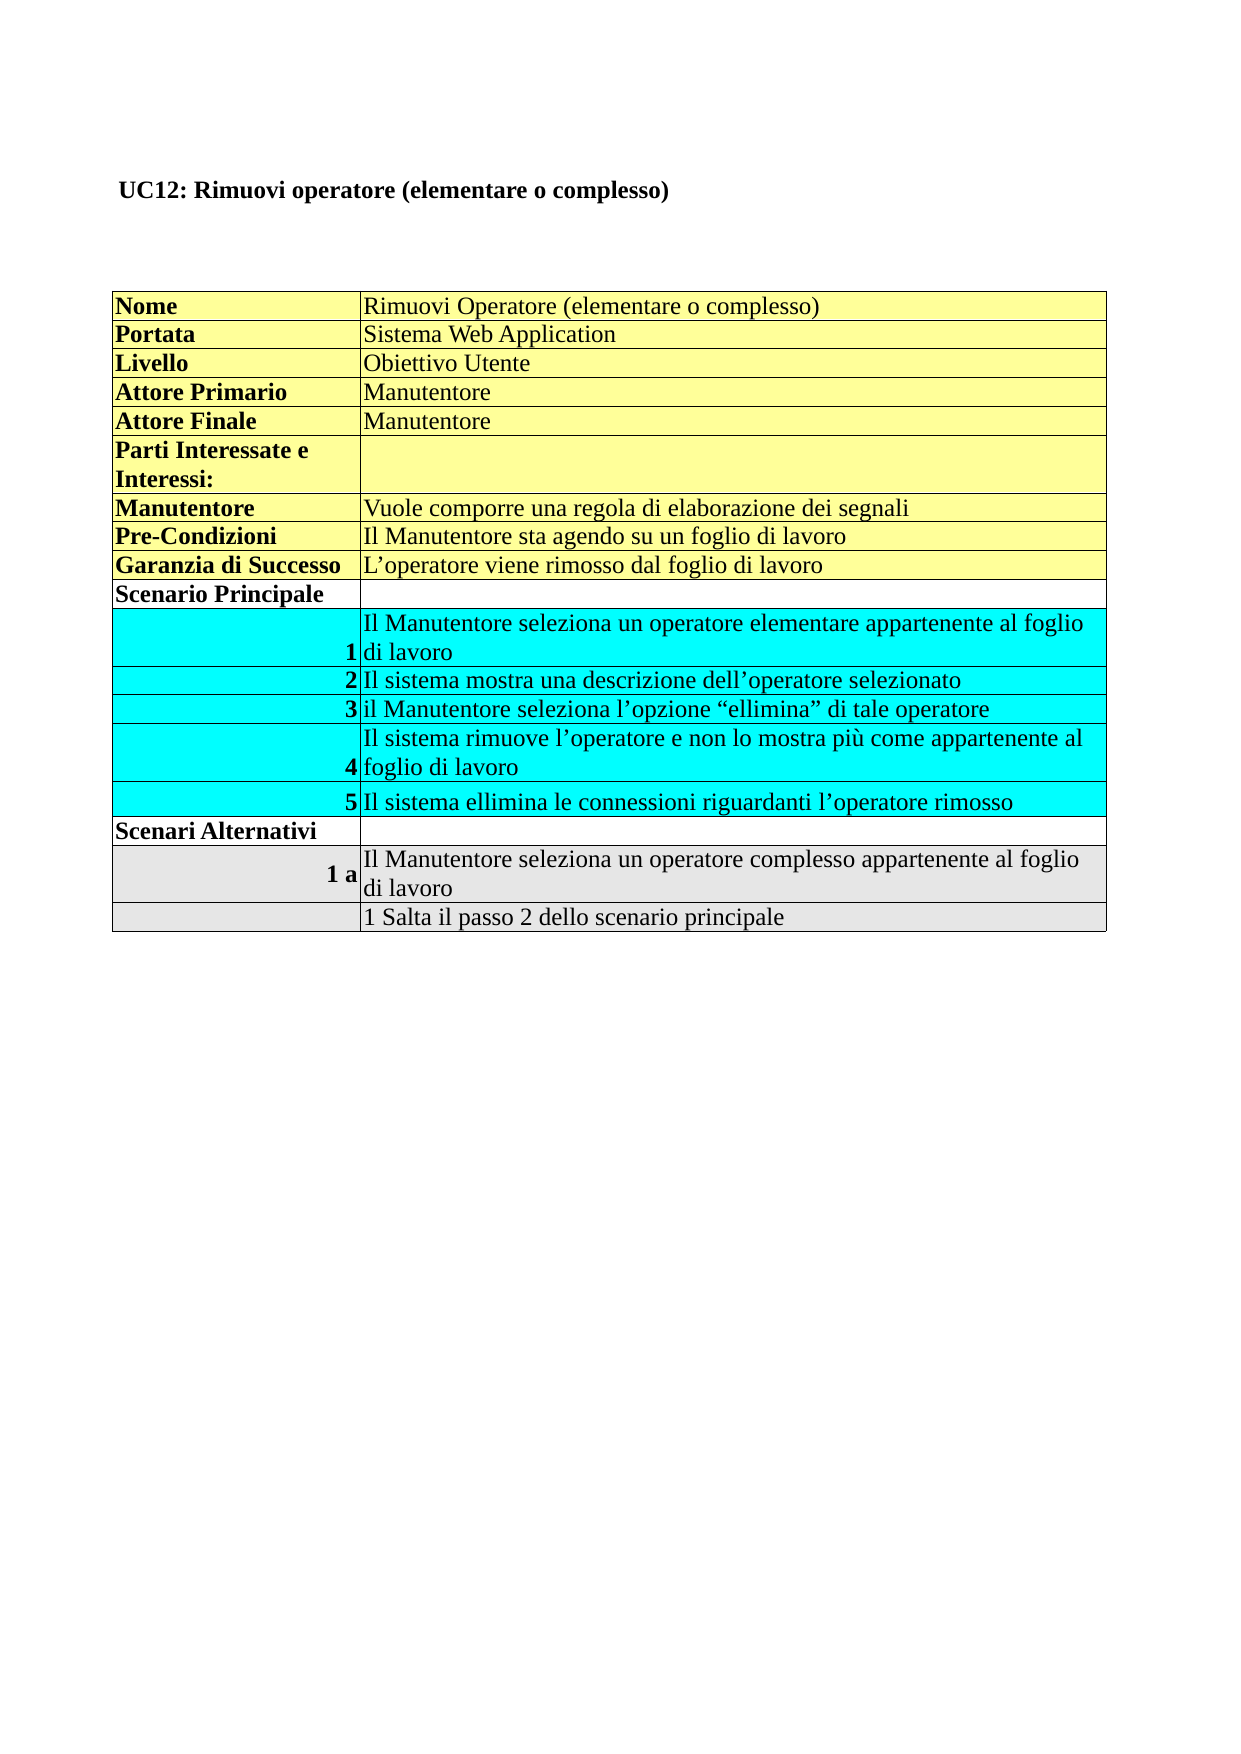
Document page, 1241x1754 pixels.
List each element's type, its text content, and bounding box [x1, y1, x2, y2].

table_header Nome [113, 292, 360, 319]
table_cell il Manutentore seleziona l’opzione “ellimina” di tale operatore [361, 695, 1106, 723]
table_cell Obiettivo Utente [361, 349, 1106, 377]
table_cell Manutentore [113, 494, 360, 521]
table_cell Garanzia di Successo [113, 551, 360, 579]
table_cell [113, 903, 360, 931]
table_cell [361, 436, 1106, 492]
table_cell 2 [113, 667, 360, 694]
table_cell Manutentore [361, 378, 1106, 406]
table_cell Attore Primario [113, 378, 360, 406]
table_cell Scenario Principale [113, 580, 360, 608]
table_header Rimuovi Operatore (elementare o complesso) [361, 292, 1106, 319]
table_cell Il Manutentore seleziona un operatore elementare appartenente al foglio di lavoro [361, 609, 1106, 666]
table_cell Il sistema mostra una descrizione dell’operatore selezionato [361, 667, 1106, 694]
table_cell 1 Salta il passo 2 dello scenario principale [361, 903, 1106, 931]
table_cell Attore Finale [113, 407, 360, 435]
table_cell Scenari Alternativi [113, 817, 360, 844]
table_cell Pre-Condizioni [113, 522, 360, 550]
table_cell Parti Interessate e Interessi: [113, 436, 360, 492]
table_cell 1 [113, 609, 360, 666]
table_cell Manutentore [361, 407, 1106, 435]
table_cell Il sistema ellimina le connessioni riguardanti l’operatore rimosso [361, 782, 1106, 816]
table_cell [361, 580, 1106, 608]
table_cell Vuole comporre una regola di elaborazione dei segnali [361, 494, 1106, 521]
table_cell Livello [113, 349, 360, 377]
table_cell Sistema Web Application [361, 321, 1106, 348]
table_cell [361, 817, 1106, 844]
table_cell 5 [113, 782, 360, 816]
table_cell 1 a [113, 846, 360, 902]
table_cell Il Manutentore sta agendo su un foglio di lavoro [361, 522, 1106, 550]
table_cell 3 [113, 695, 360, 723]
table_cell Il Manutentore seleziona un operatore complesso appartenente al foglio di lavoro [361, 846, 1106, 902]
text UC12: Rimuovi operatore (elementare o complesso) [118, 176, 1122, 204]
table_cell Portata [113, 321, 360, 348]
table_cell Il sistema rimuove l’operatore e non lo mostra più come appartenente al foglio di lavoro [361, 724, 1106, 781]
table_cell L’operatore viene rimosso dal foglio di lavoro [361, 551, 1106, 579]
table_cell 4 [113, 724, 360, 781]
